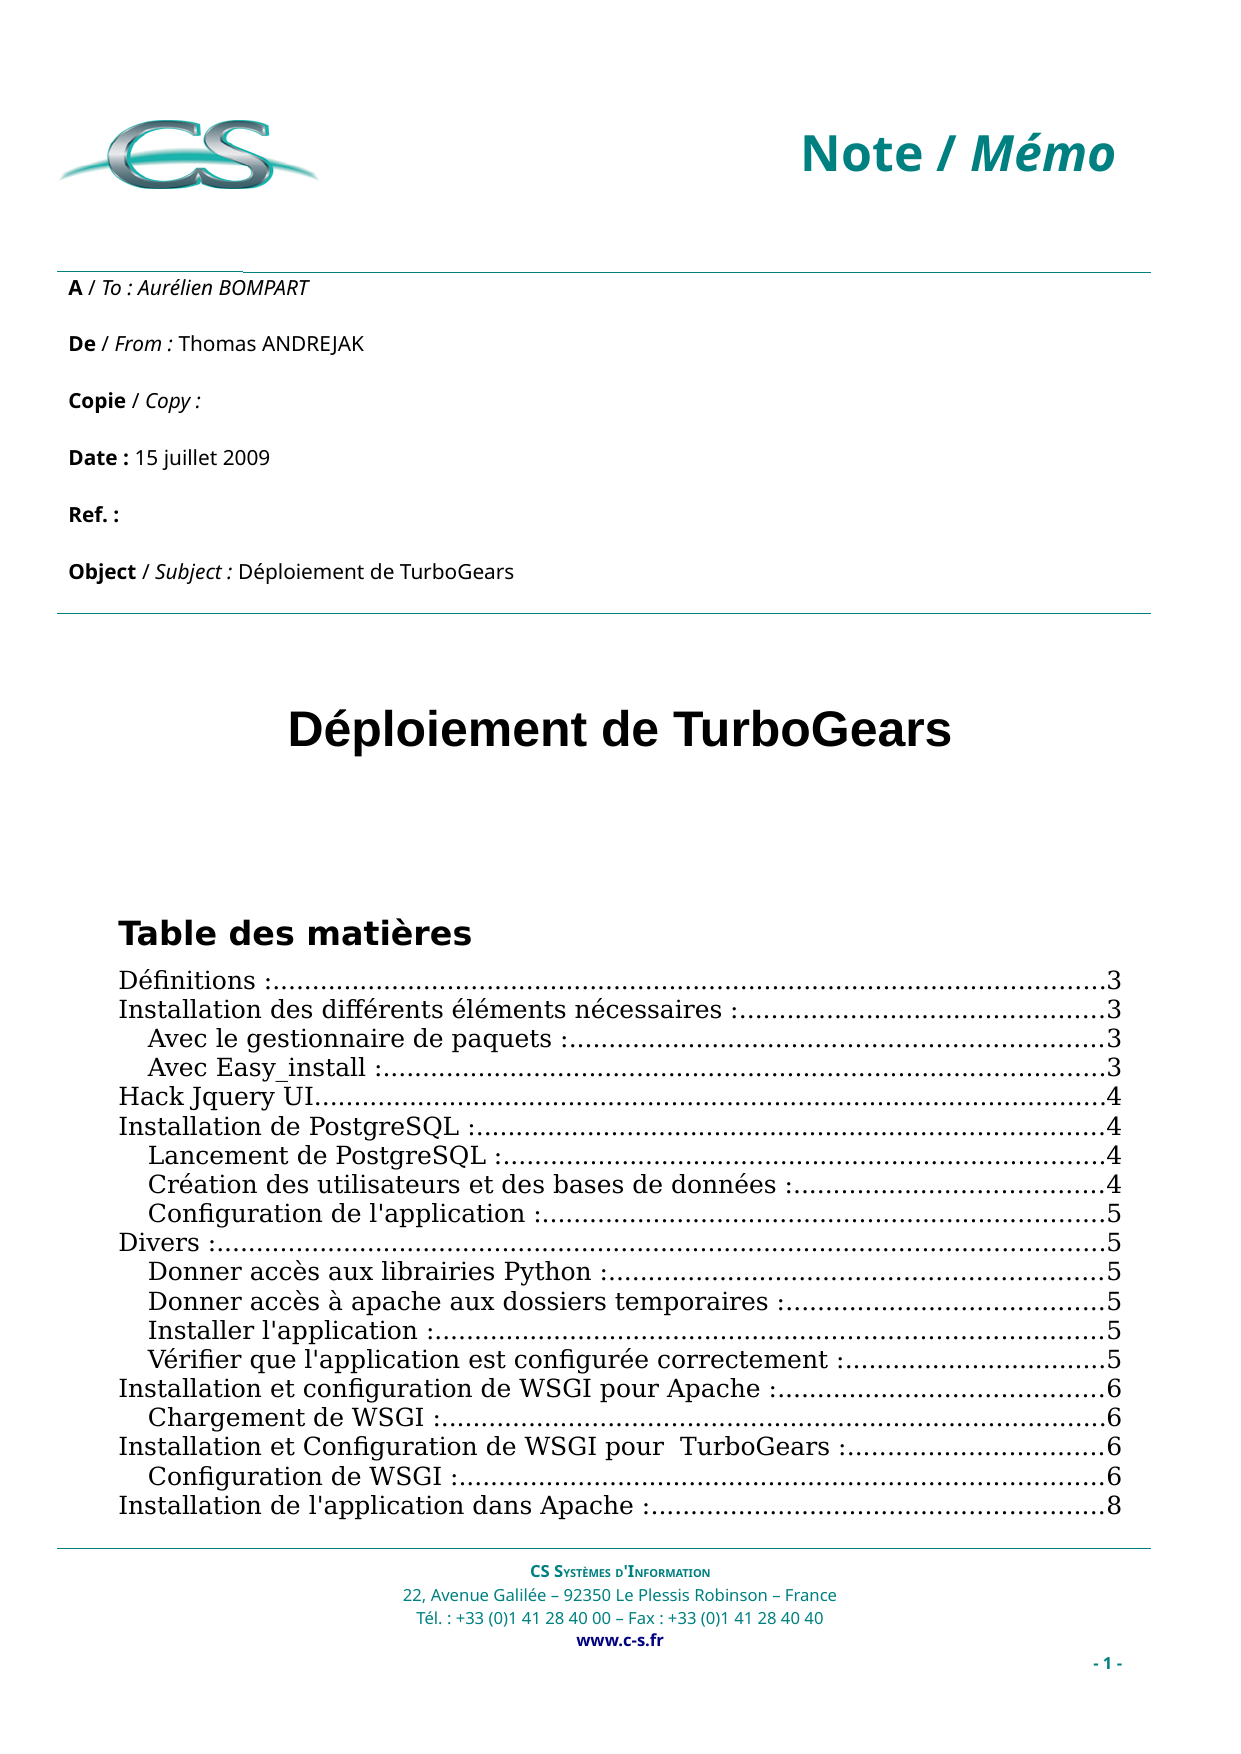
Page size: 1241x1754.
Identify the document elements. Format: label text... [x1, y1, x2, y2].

text Configuration de l'application : 5 [148, 1199, 1122, 1228]
text Configuration de WSGI : 6 [148, 1462, 1122, 1491]
text Installation des différents éléments nécessaires : 3 [118, 995, 1122, 1024]
picture [57, 120, 320, 189]
text Installation de PostgreSQL : 4 [118, 1112, 1122, 1141]
subtitle Table des matières [118, 914, 1122, 953]
text Installation de l'application dans Apache : 8 [118, 1491, 1122, 1520]
text Avec Easy_install : 3 [148, 1053, 1122, 1082]
text Chargement de WSGI : 6 [148, 1403, 1122, 1432]
text Avec le gestionnaire de paquets : 3 [148, 1024, 1122, 1053]
text Divers : 5 [118, 1228, 1122, 1257]
text Donner accès aux librairies Python : 5 [148, 1257, 1122, 1287]
text Date : 15 juillet 2009 [68, 443, 1122, 472]
text Création des utilisateurs et des bases de données : 4 [148, 1170, 1122, 1199]
text Object / Subject : Déploiement de TurboGears [68, 557, 1122, 585]
text Lancement de PostgreSQL : 4 [148, 1141, 1122, 1170]
text Installer l'application : 5 [148, 1316, 1122, 1345]
text Vérifier que l'application est configurée correctement : 5 [148, 1345, 1122, 1374]
text Installation et Configuration de WSGI pour TurboGears : 6 [118, 1432, 1122, 1462]
text Ref. : [68, 500, 1122, 528]
text Donner accès à apache aux dossiers temporaires : 5 [148, 1287, 1122, 1316]
text A / To : Aurélien BOMPART [68, 273, 1122, 301]
text Installation et configuration de WSGI pour Apache : 6 [118, 1374, 1122, 1403]
text De / From : Thomas ANDREJAK [68, 329, 1122, 358]
text Copie / Copy : [68, 386, 1122, 415]
text Déploiement de TurboGears [118, 700, 1122, 757]
text Hack Jquery UI 4 [118, 1082, 1122, 1112]
text Définitions : 3 [118, 966, 1122, 995]
